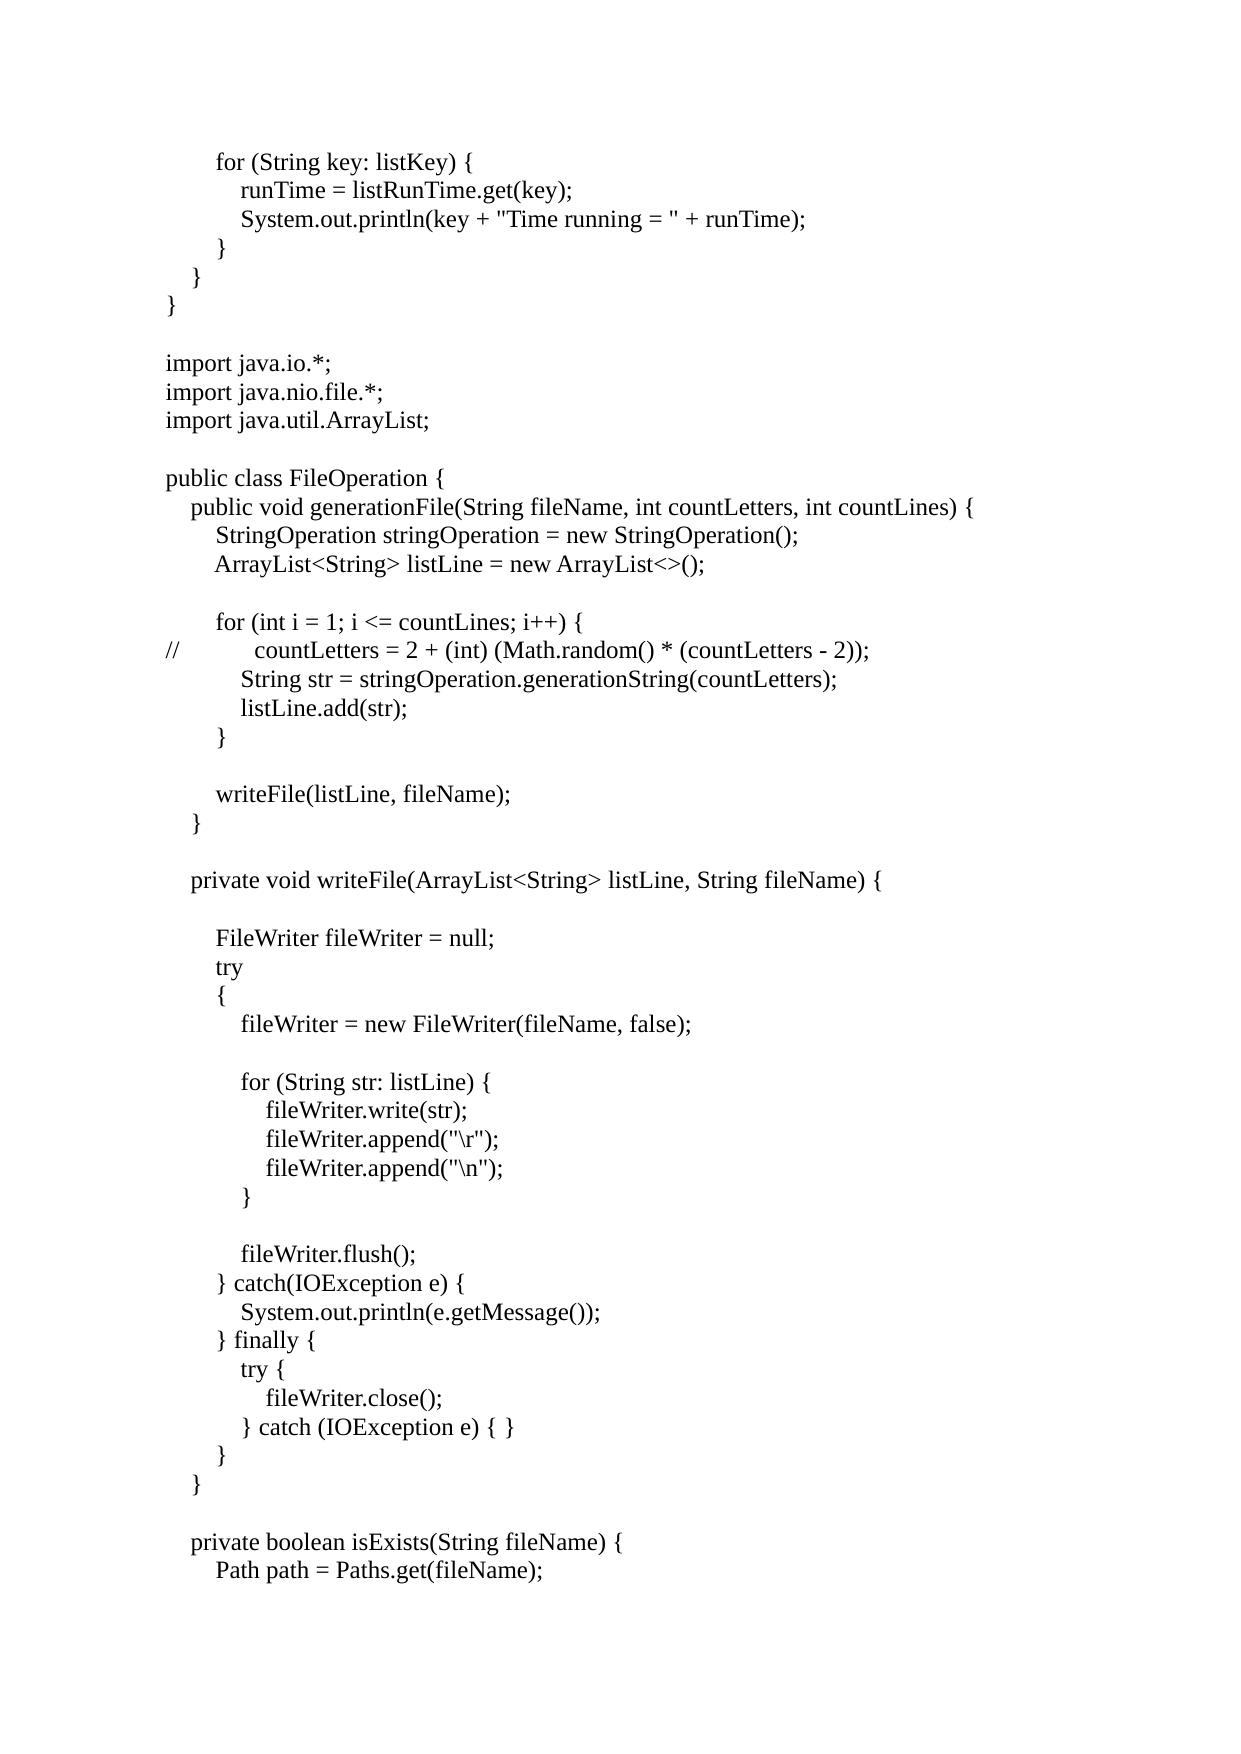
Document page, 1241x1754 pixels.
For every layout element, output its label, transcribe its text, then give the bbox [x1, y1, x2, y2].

text FileWriter fileWriter = null; [118, 923, 1122, 952]
text } catch (IOException e) { } [118, 1412, 1122, 1441]
text import java.util.ArrayList; [118, 406, 1122, 434]
text ArrayList<String> listLine = new ArrayList<>(); [118, 549, 1122, 578]
text } catch(IOException e) { [118, 1268, 1122, 1297]
text for (String key: listKey) { [118, 147, 1122, 176]
text System.out.println(e.getMessage()); [118, 1297, 1122, 1326]
text for (String str: listLine) { [118, 1067, 1122, 1096]
text } [118, 1182, 1122, 1211]
text try { [118, 1354, 1122, 1383]
text } [118, 722, 1122, 751]
text private boolean isExists(String fileName) { [118, 1527, 1122, 1556]
text for (int i = 1; i <= countLines; i++) { [118, 607, 1122, 636]
text fileWriter.close(); [118, 1383, 1122, 1412]
text fileWriter.append("\n"); [118, 1153, 1122, 1182]
text fileWriter.flush(); [118, 1239, 1122, 1268]
text { [118, 981, 1122, 1009]
text } [118, 1469, 1122, 1498]
text private void writeFile(ArrayList<String> listLine, String fileName) { [118, 866, 1122, 894]
text } [118, 808, 1122, 837]
text public void generationFile(String fileName, int countLetters, int countLines) { [118, 492, 1122, 521]
text fileWriter = new FileWriter(fileName, false); [118, 1009, 1122, 1038]
text writeFile(listLine, fileName); [118, 779, 1122, 808]
text listLine.add(str); [118, 693, 1122, 722]
text public class FileOperation { [118, 463, 1122, 492]
text runTime = listRunTime.get(key); [118, 176, 1122, 204]
text } [118, 291, 1122, 319]
text // countLetters = 2 + (int) (Math.random() * (countLetters - 2)); [118, 636, 1122, 664]
text import java.io.*; [118, 348, 1122, 377]
text fileWriter.append("\r"); [118, 1124, 1122, 1153]
text } [118, 1441, 1122, 1469]
text StringOperation stringOperation = new StringOperation(); [118, 521, 1122, 549]
text import java.nio.file.*; [118, 377, 1122, 406]
text } [118, 233, 1122, 262]
text } [118, 262, 1122, 291]
text } finally { [118, 1326, 1122, 1354]
text fileWriter.write(str); [118, 1096, 1122, 1124]
text System.out.println(key + "Time running = " + runTime); [118, 204, 1122, 233]
text try [118, 952, 1122, 981]
text Path path = Paths.get(fileName); [118, 1556, 1122, 1584]
text String str = stringOperation.generationString(countLetters); [118, 664, 1122, 693]
